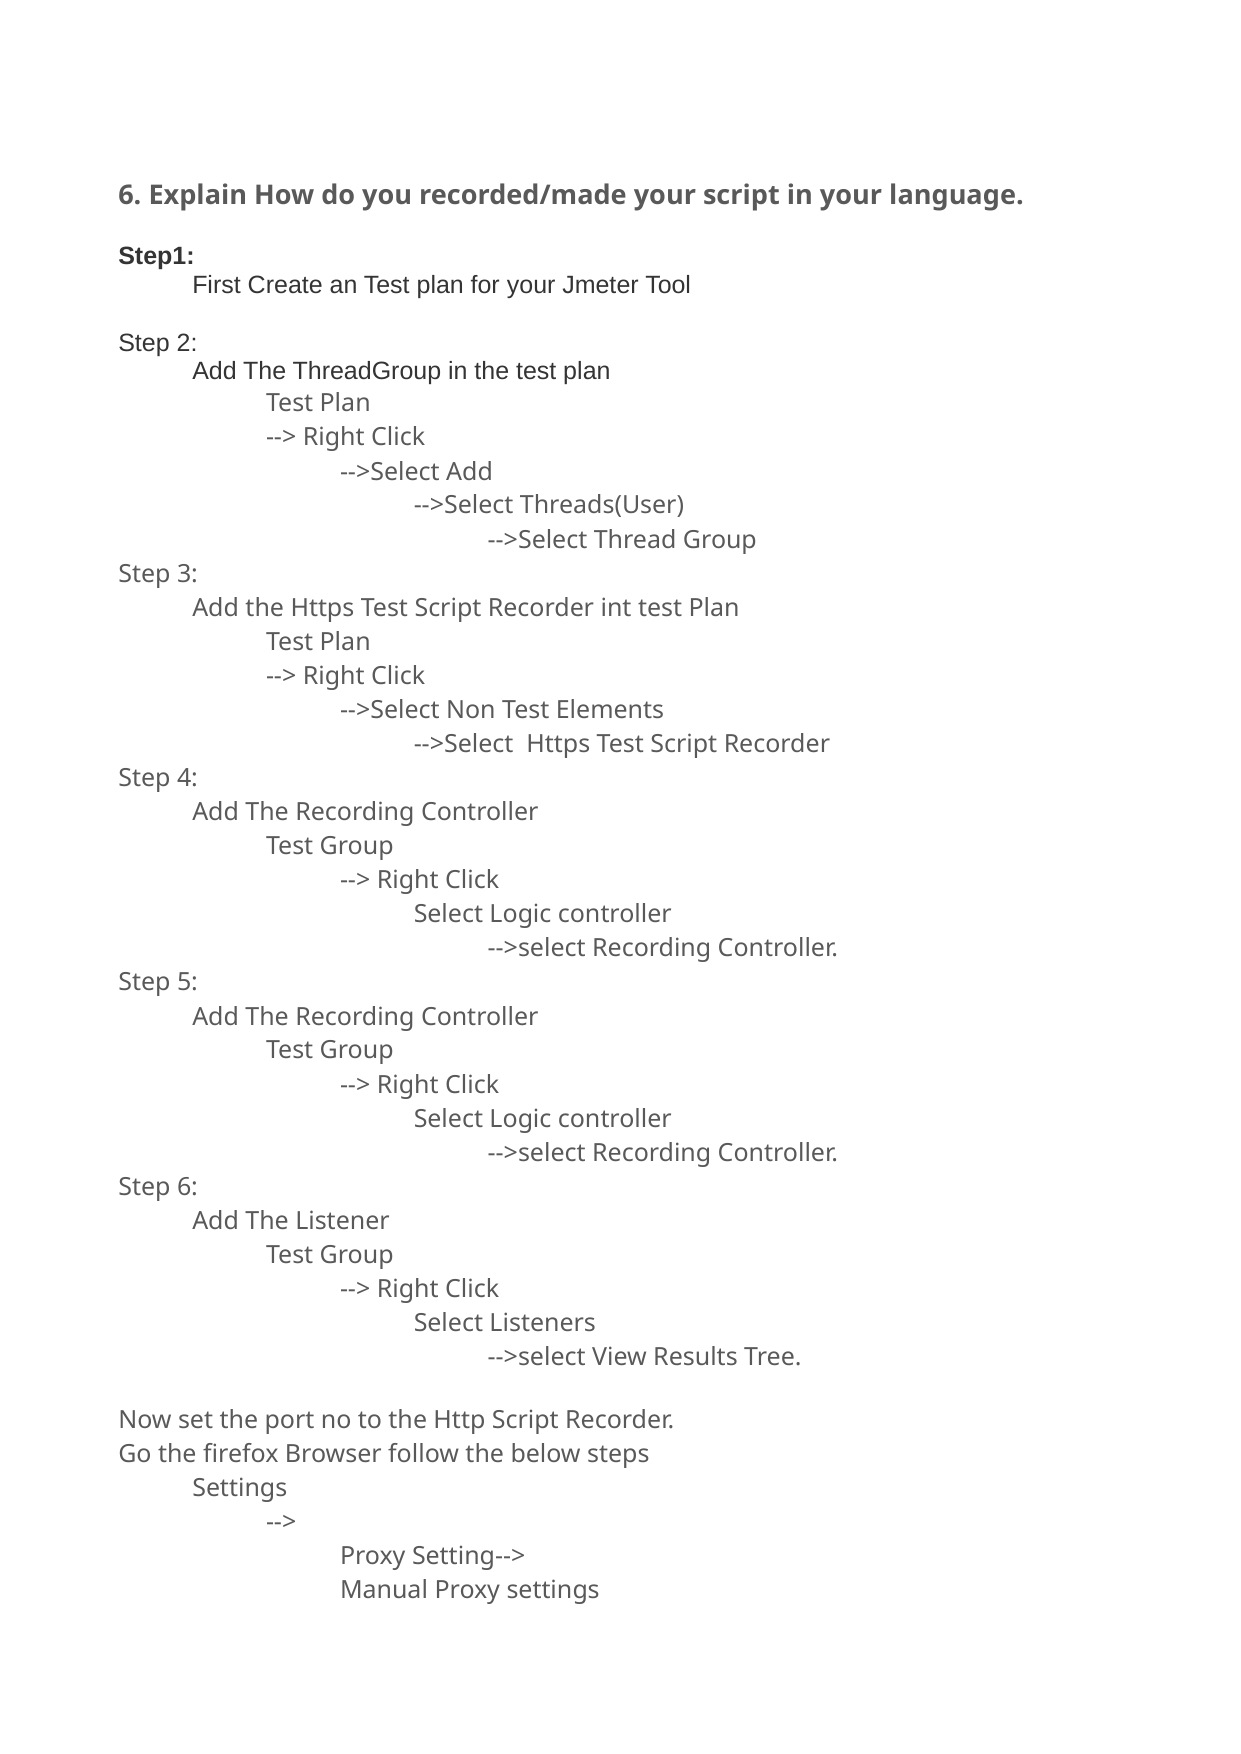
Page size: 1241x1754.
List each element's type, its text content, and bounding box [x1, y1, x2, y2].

text -->Select Https Test Script Recorder [118, 726, 1122, 760]
text Add The Recording Controller [118, 794, 1122, 828]
text Add The ThreadGroup in the test plan [118, 356, 1122, 385]
text Step 6: [118, 1168, 1122, 1202]
text Select Logic controller [118, 896, 1122, 930]
text Select Listeners [118, 1305, 1122, 1339]
text Step 2: [118, 327, 1122, 356]
text Add The Recording Controller [118, 998, 1122, 1032]
text First Create an Test plan for your Jmeter Tool [118, 270, 1122, 299]
text Step 3: [118, 555, 1122, 589]
text --> Right Click [118, 862, 1122, 896]
text Test Plan [118, 385, 1122, 419]
text 6. Explain How do you recorded/made your script in your language. [118, 176, 1122, 212]
text -->Select Non Test Elements [118, 692, 1122, 726]
text Settings [118, 1470, 1122, 1504]
text --> Right Click [118, 1066, 1122, 1100]
text Add the Https Test Script Recorder int test Plan [118, 589, 1122, 623]
text Now set the port no to the Http Script Recorder. [118, 1402, 1122, 1436]
text Test Group [118, 1237, 1122, 1271]
text -->select Recording Controller. [118, 930, 1122, 964]
text Add The Listener [118, 1202, 1122, 1237]
text -->Select Add [118, 453, 1122, 487]
text Test Plan [118, 623, 1122, 657]
text -->Select Threads(User) [118, 487, 1122, 521]
text Go the firefox Browser follow the below steps [118, 1436, 1122, 1470]
text Step1: [118, 241, 1122, 270]
text --> [118, 1504, 1122, 1538]
text -->select Recording Controller. [118, 1134, 1122, 1168]
text Test Group [118, 828, 1122, 862]
text -->select View Results Tree. [118, 1339, 1122, 1373]
text --> Right Click [118, 419, 1122, 453]
text --> Right Click [118, 657, 1122, 692]
text Test Group [118, 1032, 1122, 1066]
text Select Logic controller [118, 1100, 1122, 1134]
text Step 4: [118, 760, 1122, 794]
text --> Right Click [118, 1271, 1122, 1305]
text -->Select Thread Group [118, 521, 1122, 555]
text Proxy Setting--> [118, 1538, 1122, 1572]
text Step 5: [118, 964, 1122, 998]
text Manual Proxy settings [118, 1572, 1122, 1606]
